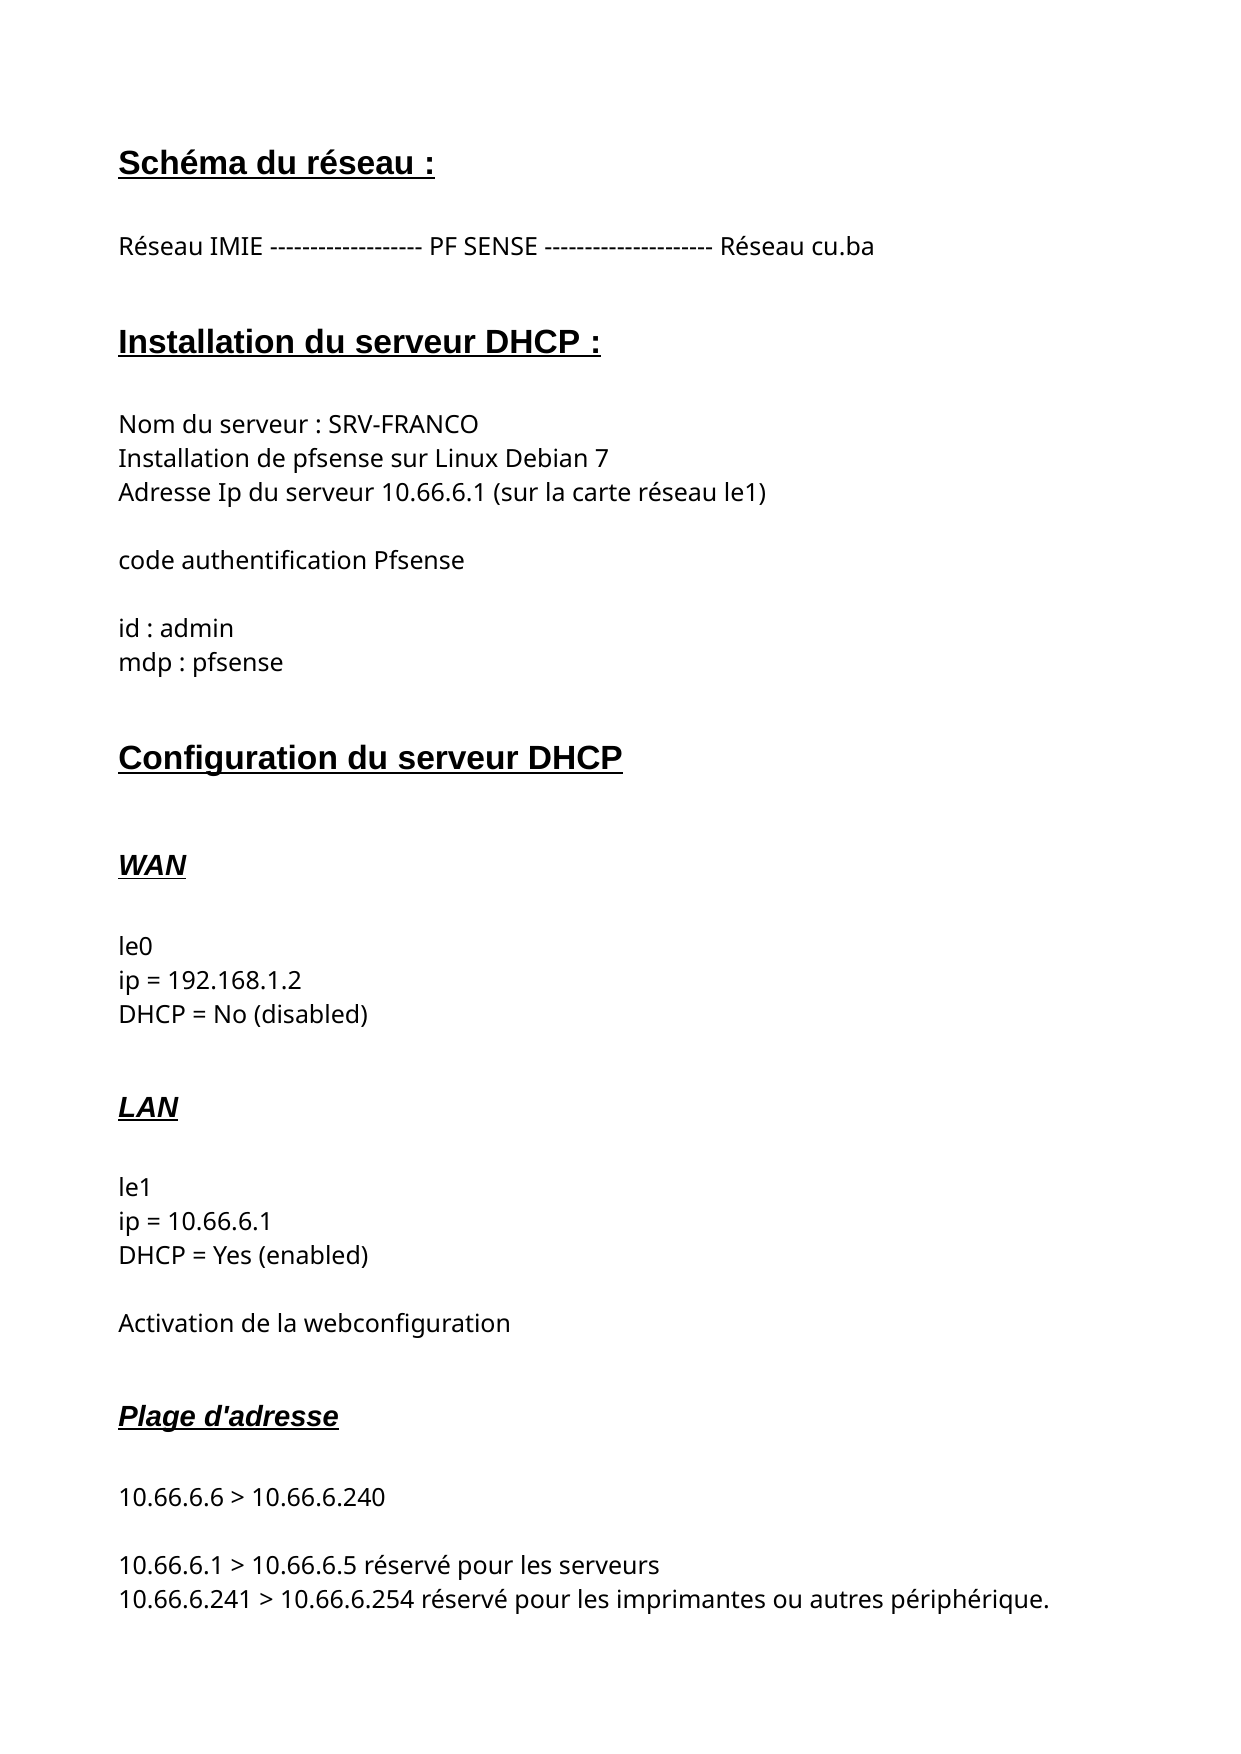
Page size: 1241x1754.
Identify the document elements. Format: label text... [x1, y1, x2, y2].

subtitle Plage d'adresse [118, 1399, 1122, 1433]
text 10.66.6.6 > 10.66.6.240 [118, 1479, 1122, 1513]
subtitle Configuration du serveur DHCP [118, 738, 1122, 777]
text Installation de pfsense sur Linux Debian 7 [118, 441, 1122, 475]
text mdp : pfsense [118, 645, 1122, 679]
text Activation de la webconfiguration [118, 1306, 1122, 1340]
text Réseau IMIE ------------------- PF SENSE --------------------- Réseau cu.ba [118, 228, 1122, 262]
text ip = 192.168.1.2 [118, 963, 1122, 997]
text DHCP = No (disabled) [118, 997, 1122, 1031]
text le1 [118, 1170, 1122, 1204]
subtitle Schéma du réseau : [118, 143, 1122, 182]
text DHCP = Yes (enabled) [118, 1238, 1122, 1272]
text 10.66.6.241 > 10.66.6.254 réservé pour les imprimantes ou autres périphérique. [118, 1582, 1122, 1616]
text le0 [118, 928, 1122, 963]
subtitle Installation du serveur DHCP : [118, 321, 1122, 360]
text code authentification Pfsense [118, 543, 1122, 577]
text Adresse Ip du serveur 10.66.6.1 (sur la carte réseau le1) [118, 475, 1122, 509]
subtitle LAN [118, 1090, 1122, 1123]
text 10.66.6.1 > 10.66.6.5 réservé pour les serveurs [118, 1547, 1122, 1582]
text ip = 10.66.6.1 [118, 1204, 1122, 1238]
text Nom du serveur : SRV-FRANCO [118, 407, 1122, 441]
text id : admin [118, 611, 1122, 645]
subtitle WAN [118, 848, 1122, 882]
